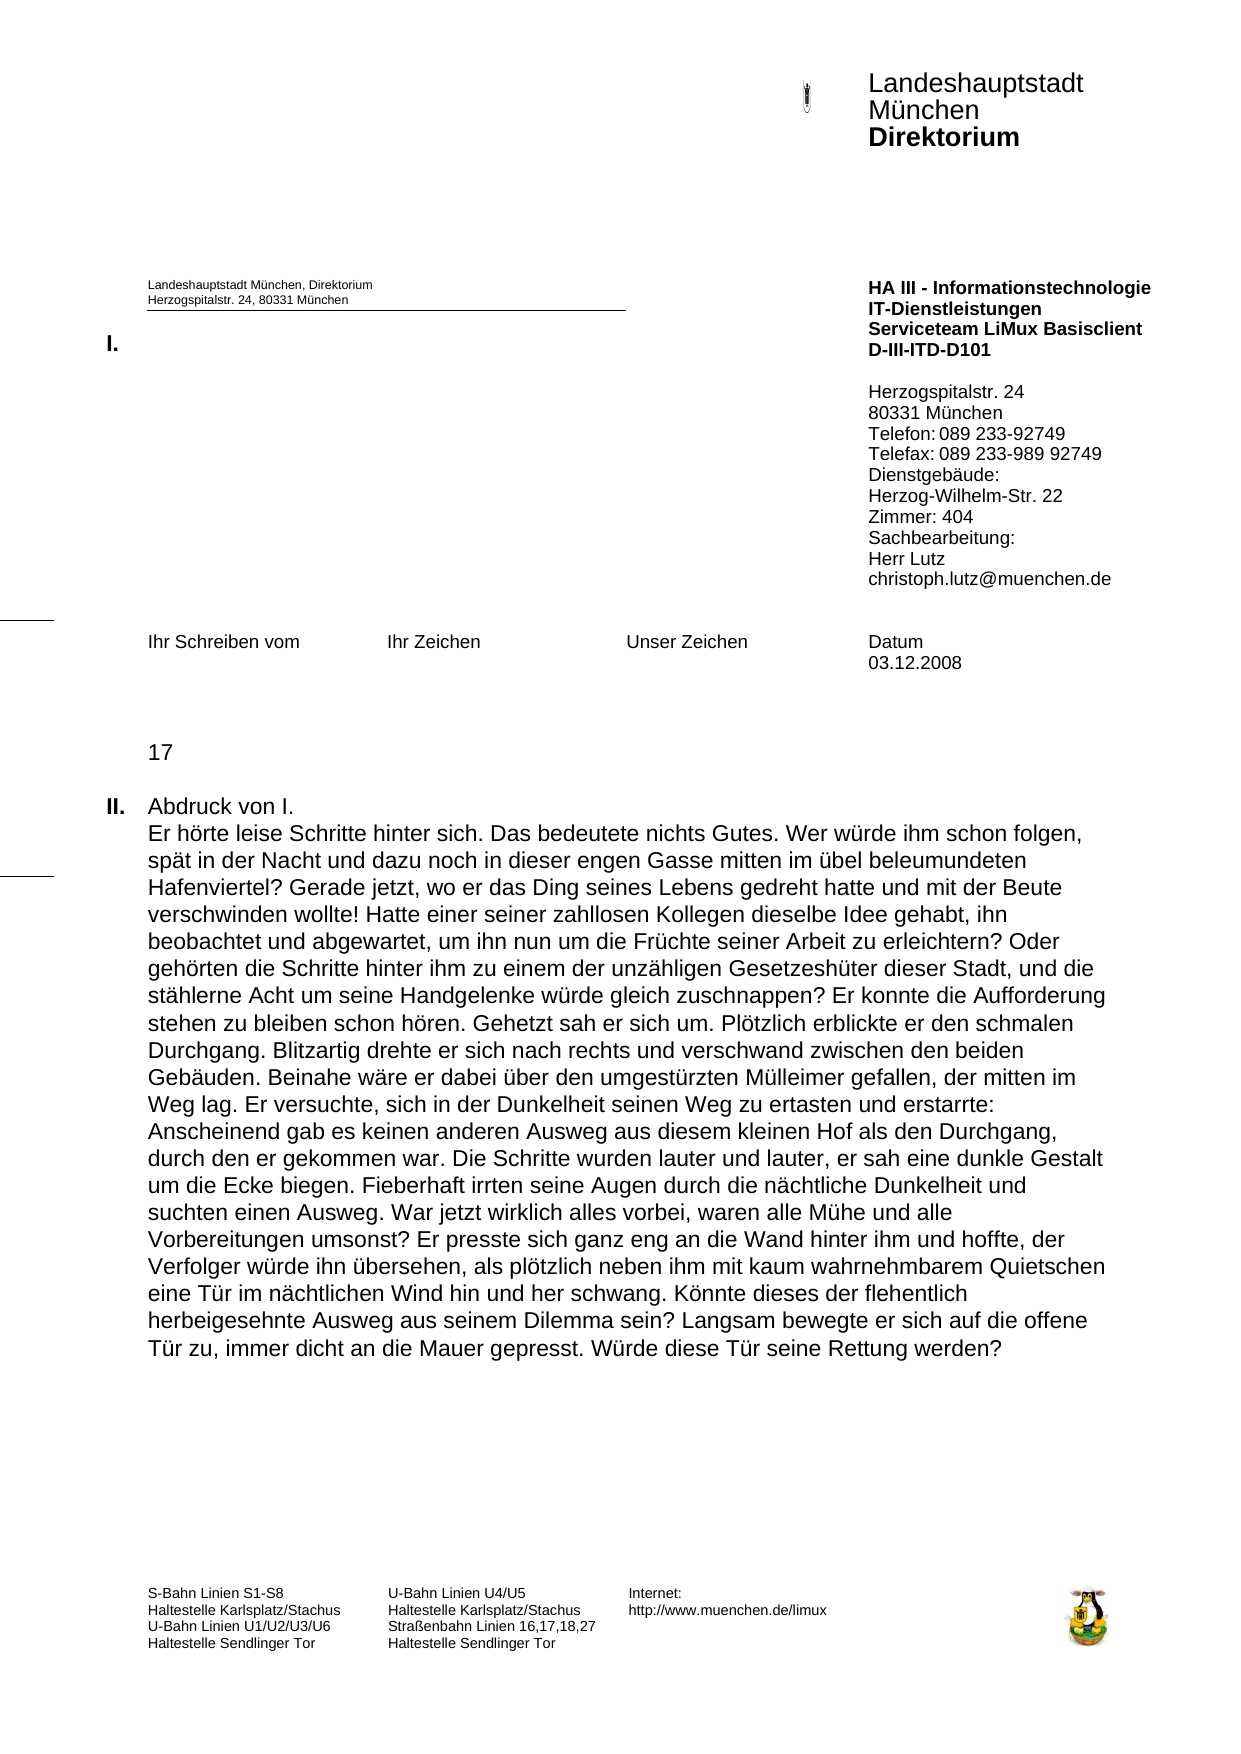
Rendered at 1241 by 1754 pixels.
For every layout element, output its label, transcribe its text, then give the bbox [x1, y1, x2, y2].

text Landeshauptstadt München, Direktorium [148, 277, 626, 292]
text II. Abdruck von I. [106, 793, 1109, 820]
text Datum [868, 632, 1108, 653]
text 17 [148, 738, 1109, 766]
text Ihr Zeichen [387, 632, 593, 653]
text Er hörte leise Schritte hinter sich. Das bedeutete nichts Gutes. Wer würde ihm schon folgen, spät in der Nacht und dazu noch in dieser engen Gasse mitten im übel beleumundeten Hafenviertel? Gerade jetzt, wo er das Ding seines Lebens gedreht hatte und mit der Beute verschwinden wollte! Hatte einer seiner zahllosen Kollegen dieselbe Idee gehabt, ihn beobachtet und abgewartet, um ihn nun um die Früchte seiner Arbeit zu erleichtern? Oder gehörten die Schritte hinter ihm zu einem der unzähligen Gesetzeshüter dieser Stadt, und die stählerne Acht um seine Handgelenke würde gleich zuschnappen? Er konnte die Aufforderung stehen zu bleiben schon hören. Gehetzt sah er sich um. Plötzlich erblickte er den schmalen Durchgang. Blitzartig drehte er sich nach rechts und verschwand zwischen den beiden Gebäuden. Beinahe wäre er dabei über den umgestürzten Mülleimer gefallen, der mitten im Weg lag. Er versuchte, sich in der Dunkelheit seinen Weg zu ertasten und erstarrte: Anscheinend gab es keinen anderen Ausweg aus diesem kleinen Hof als den Durchgang, durch den er gekommen war. Die Schritte wurden lauter und lauter, er sah eine dunkle Gestalt um die Ecke biegen. Fieberhaft irrten seine Augen durch die nächtliche Dunkelheit und suchten einen Ausweg. War jetzt wirklich alles vorbei, waren alle Mühe und alle Vorbereitungen umsonst? Er presste sich ganz eng an die Wand hinter ihm und hoffte, der Verfolger würde ihn übersehen, als plötzlich neben ihm mit kaum wahrnehmbarem Quietschen eine Tür im nächtlichen Wind hin und her schwang. Könnte dieses der flehentlich herbeigesehnte Ausweg aus seinem Dilemma sein? Langsam bewegte er sich auf die offene Tür zu, immer dicht an die Mauer gepresst. Würde diese Tür seine Rettung werden? [148, 820, 1109, 1361]
text HA III - Informationstechnologie IT-Dienstleistungen Serviceteam LiMux Basisclient [868, 277, 1199, 340]
text 03.12.2008 [868, 653, 1108, 673]
text Direktorium [868, 125, 1199, 152]
text D-III-ITD-D101 [868, 340, 1199, 361]
text Herzogspitalstr. 24 80331 München Telefon: 089 233-92749 Telefax: 089 233-989 92749 Dienstgebäude: Herzog-Wilhelm-Str. 22 Zimmer: 404 Sachbearbeitung: Herr Lutz christoph.lutz@muenchen.de [868, 382, 1199, 590]
table_header U-Bahn Linien U4/U5 Haltestelle Karlsplatz/Stachus Straßenbahn Linien 16,17,18,27 Haltestelle Sendlinger Tor [388, 1551, 628, 1652]
text Herzogspitalstr. 24, 80331 München [148, 292, 626, 307]
text Ihr Schreiben vom [148, 632, 354, 653]
text I. [106, 331, 136, 356]
picture [1063, 1585, 1109, 1647]
picture [803, 80, 811, 113]
table_header [869, 1551, 1110, 1652]
text München [868, 98, 1199, 125]
text Landeshauptstadt [868, 71, 1199, 98]
text Unser Zeichen [626, 632, 833, 653]
table_header S-Bahn Linien S1-S8 Haltestelle Karlsplatz/Stachus U-Bahn Linien U1/U2/U3/U6 Haltestelle Sendlinger Tor [148, 1551, 388, 1652]
table_header Internet: http://www.muenchen.de/limux [628, 1551, 869, 1652]
